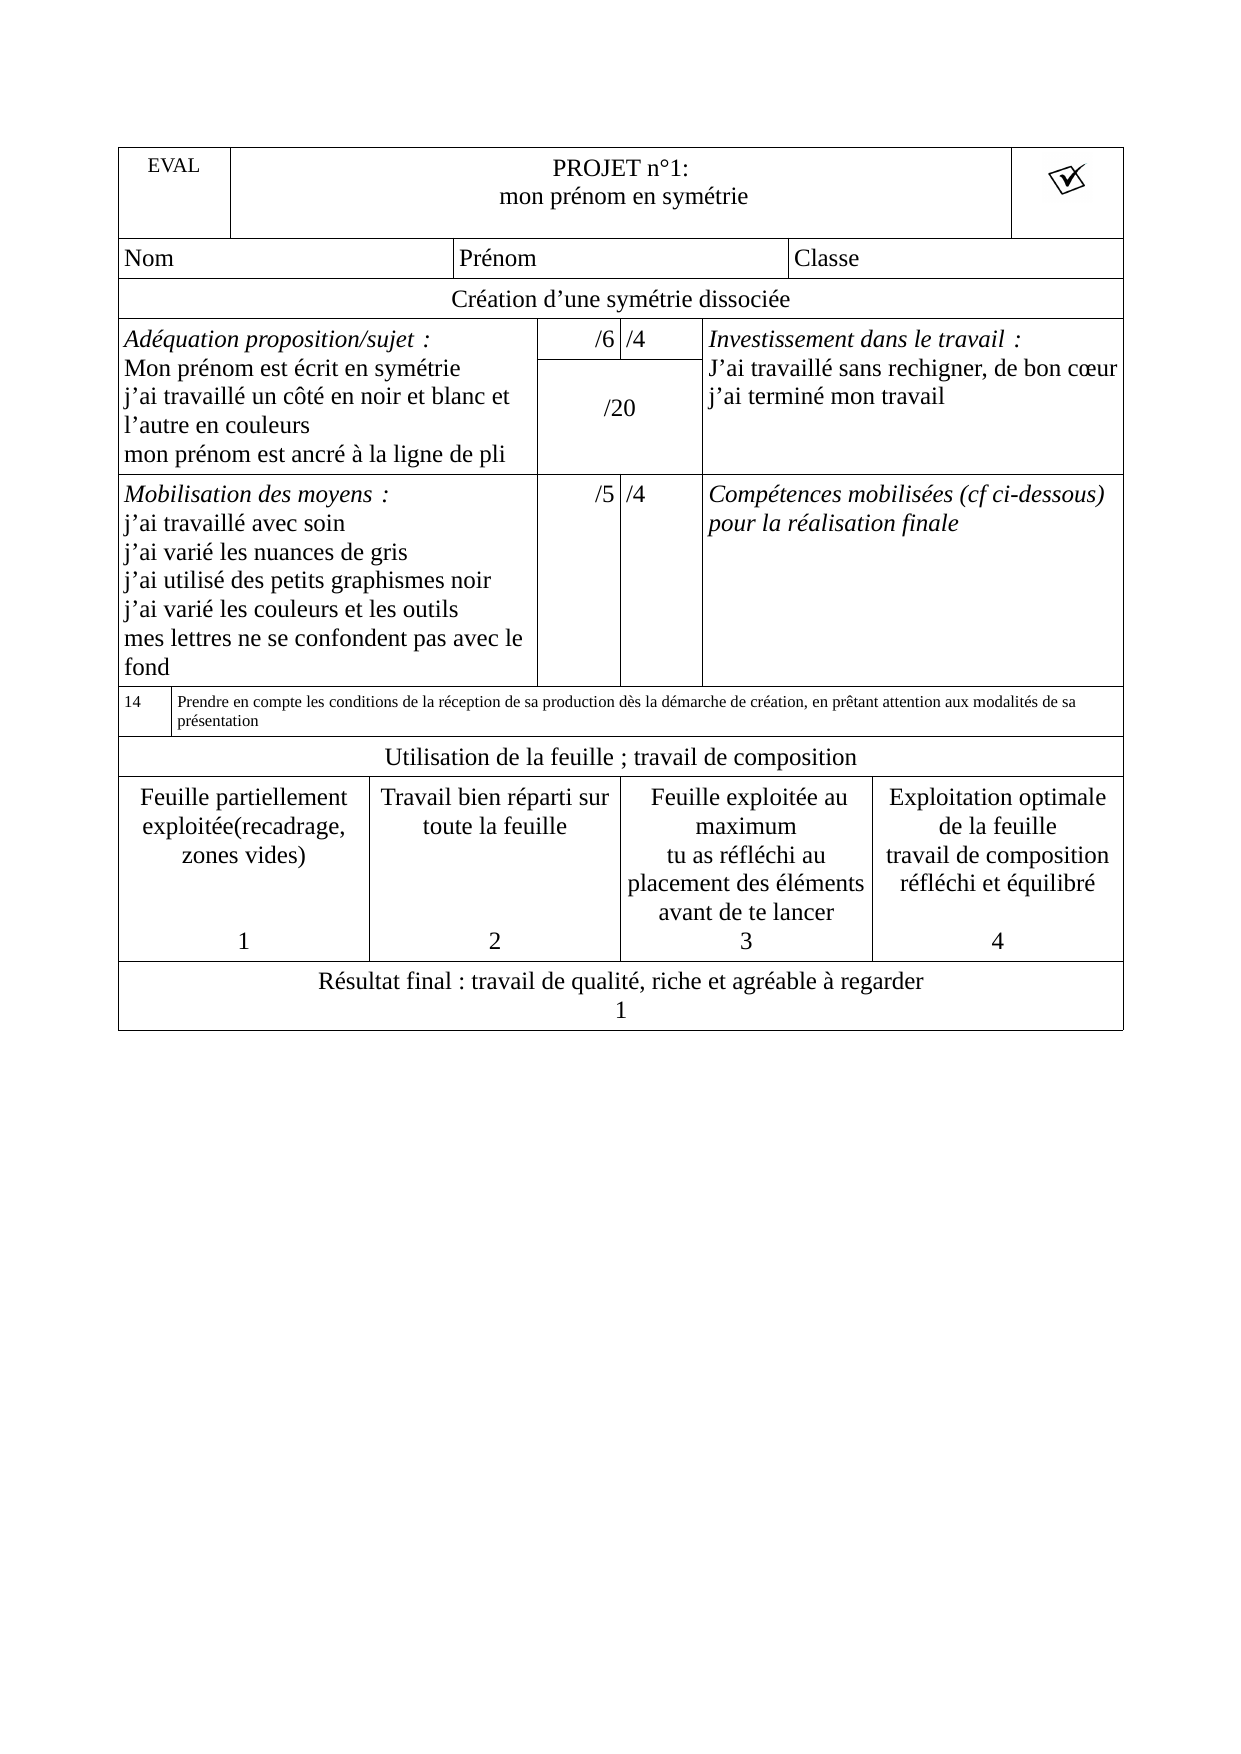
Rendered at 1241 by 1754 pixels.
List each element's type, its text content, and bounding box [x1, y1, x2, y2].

table_cell Utilisation de la feuille ; travail de composition [119, 737, 1123, 776]
table_cell /4 [621, 319, 702, 358]
table_cell Exploitation optimale de la feuille travail de composition réfléchi et équilibré 4 [873, 777, 1123, 961]
table_header EVAL [119, 148, 230, 237]
table_cell 14 [119, 687, 171, 736]
table_cell Adéquation proposition/sujet : Mon prénom est écrit en symétrie j’ai travaillé un côté en noir et blanc et l’autre en couleurs mon prénom est ancré à la ligne de pli [119, 319, 537, 473]
picture [1042, 152, 1093, 203]
table_cell /5 [538, 475, 620, 686]
table_cell /6 [538, 319, 620, 358]
table_cell Résultat final : travail de qualité, riche et agréable à regarder 1 [119, 962, 1123, 1029]
table_cell Prendre en compte les conditions de la réception de sa production dès la démarche de création, en prêtant attention aux modalités de sa présentation [172, 687, 1123, 736]
table_cell Compétences mobilisées (cf ci-dessous) pour la réalisation finale [703, 475, 1123, 686]
table_header PROJET n°1: mon prénom en symétrie [231, 148, 1011, 237]
table_cell Création d’une symétrie dissociée [119, 279, 1123, 318]
table_cell Travail bien réparti sur toute la feuille 2 [370, 777, 620, 961]
table_cell Investissement dans le travail : J’ai travaillé sans rechigner, de bon cœur j’ai terminé mon travail [703, 319, 1123, 473]
table_cell Prénom [454, 239, 788, 278]
table_cell /4 [621, 475, 702, 686]
table_cell Classe [789, 239, 1123, 278]
table_cell Nom [119, 239, 453, 278]
table_header [1012, 148, 1123, 237]
table_cell Feuille partiellement exploitée(recadrage, zones vides) 1 [119, 777, 369, 961]
table_cell Feuille exploitée au maximum tu as réfléchi au placement des éléments avant de te lancer 3 [621, 777, 872, 961]
table_cell Mobilisation des moyens : j’ai travaillé avec soin j’ai varié les nuances de gris j’ai utilisé des petits graphismes noir j’ai varié les couleurs et les outils mes lettres ne se confondent pas avec le fond [119, 475, 537, 686]
table_cell /20 [538, 360, 702, 473]
